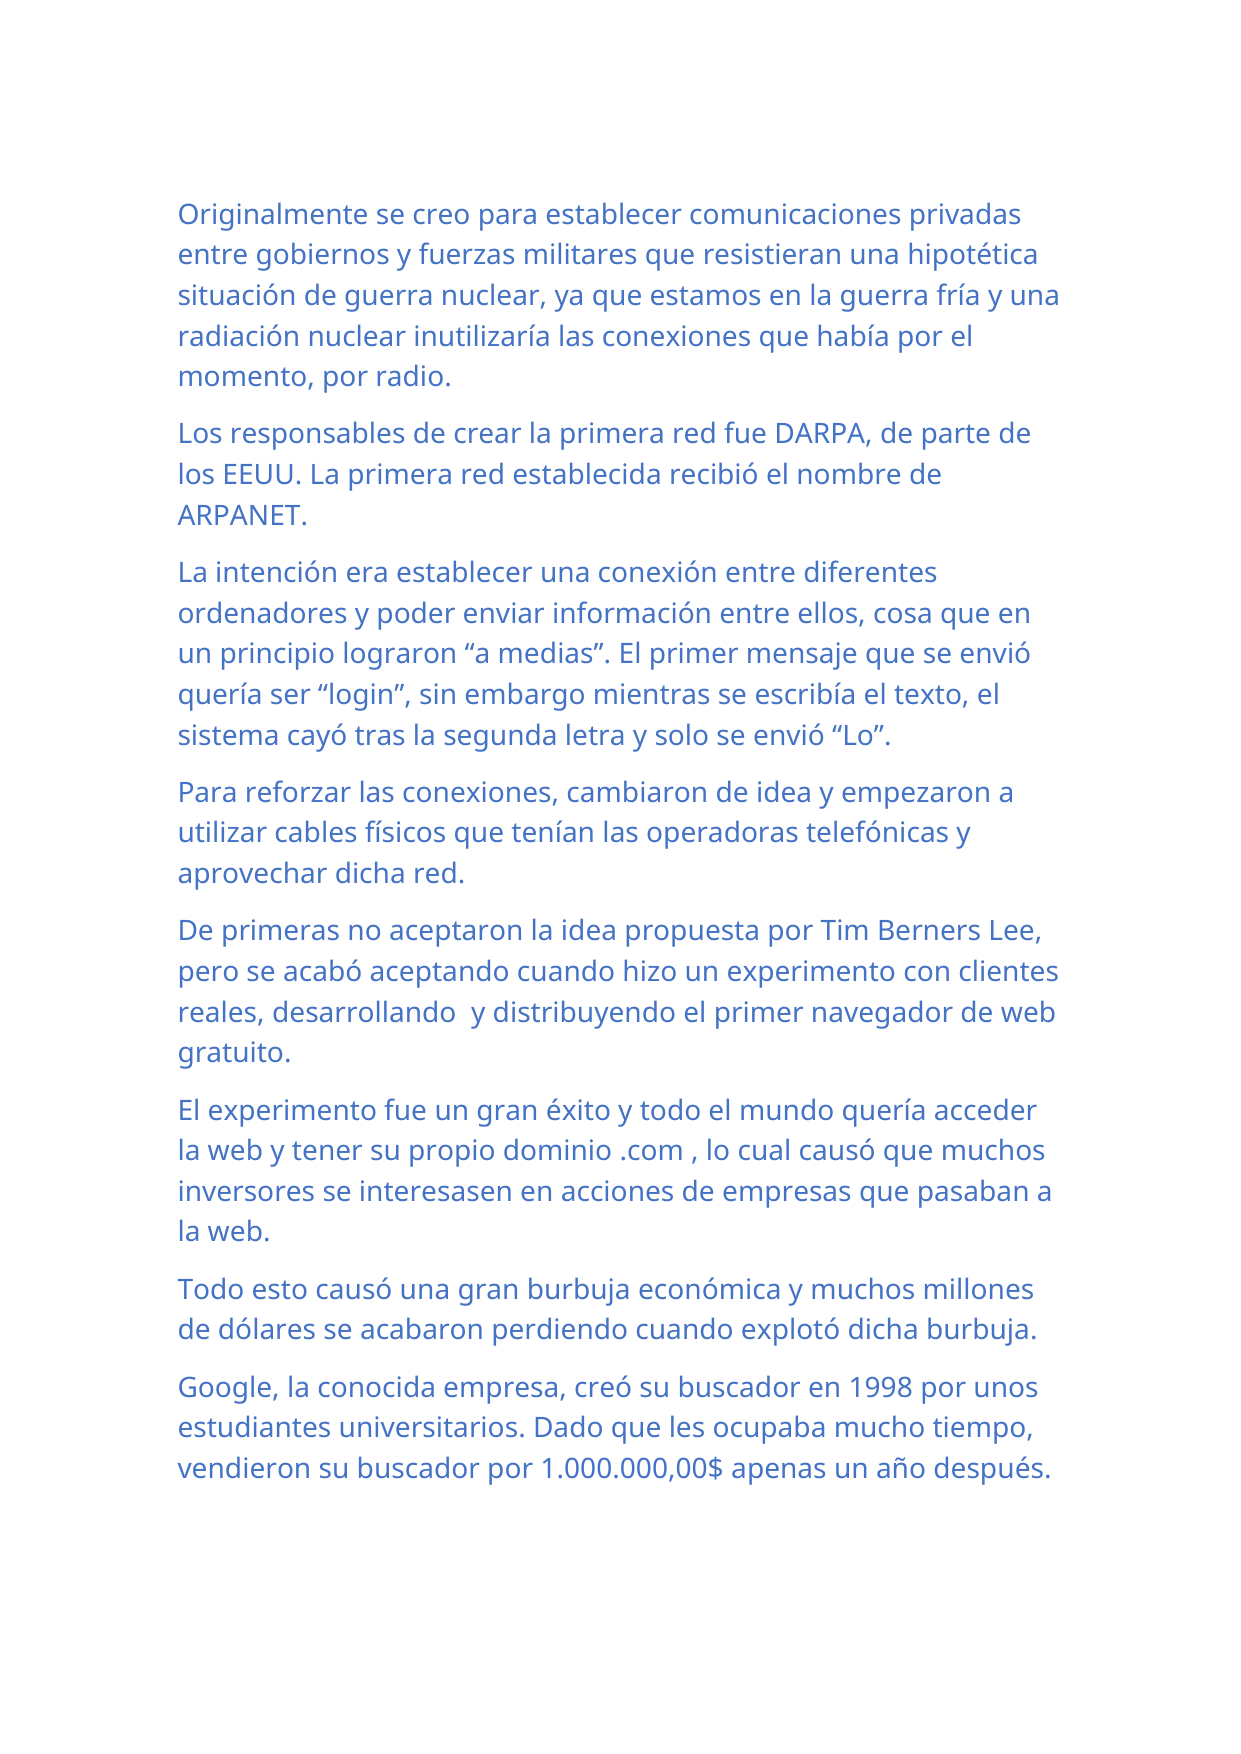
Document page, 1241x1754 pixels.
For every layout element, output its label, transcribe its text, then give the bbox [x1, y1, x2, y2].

text La intención era establecer una conexión entre diferentes ordenadores y poder enviar información entre ellos, cosa que en un principio lograron “a medias”. El primer mensaje que se envió quería ser “login”, sin embargo mientras se escribía el texto, el sistema cayó tras la segunda letra y solo se envió “Lo”. [177, 552, 1063, 753]
text Originalmente se creo para establecer comunicaciones privadas entre gobiernos y fuerzas militares que resistieran una hipotética situación de guerra nuclear, ya que estamos en la guerra fría y una radiación nuclear inutilizaría las conexiones que había por el momento, por radio. [177, 194, 1063, 395]
text De primeras no aceptaron la idea propuesta por Tim Berners Lee, pero se acabó aceptando cuando hizo un experimento con clientes reales, desarrollando y distribuyendo el primer navegador de web gratuito. [177, 911, 1063, 1071]
text El experimento fue un gran éxito y todo el mundo quería acceder la web y tener su propio dominio .com , lo cual causó que muchos inversores se interesasen en acciones de empresas que pasaban a la web. [177, 1090, 1063, 1250]
text Para reforzar las conexiones, cambiaron de idea y empezaron a utilizar cables físicos que tenían las operadoras telefónicas y aprovechar dicha red. [177, 772, 1063, 892]
text Todo esto causó una gran burbuja económica y muchos millones de dólares se acabaron perdiendo cuando explotó dicha burbuja. [177, 1269, 1063, 1348]
text Google, la conocida empresa, creó su buscador en 1998 por unos estudiantes universitarios. Dado que les ocupaba mucho tiempo, vendieron su buscador por 1.000.000,00$ apenas un año después. [177, 1367, 1063, 1486]
text Los responsables de crear la primera red fue DARPA, de parte de los EEUU. La primera red establecida recibió el nombre de ARPANET. [177, 414, 1063, 533]
